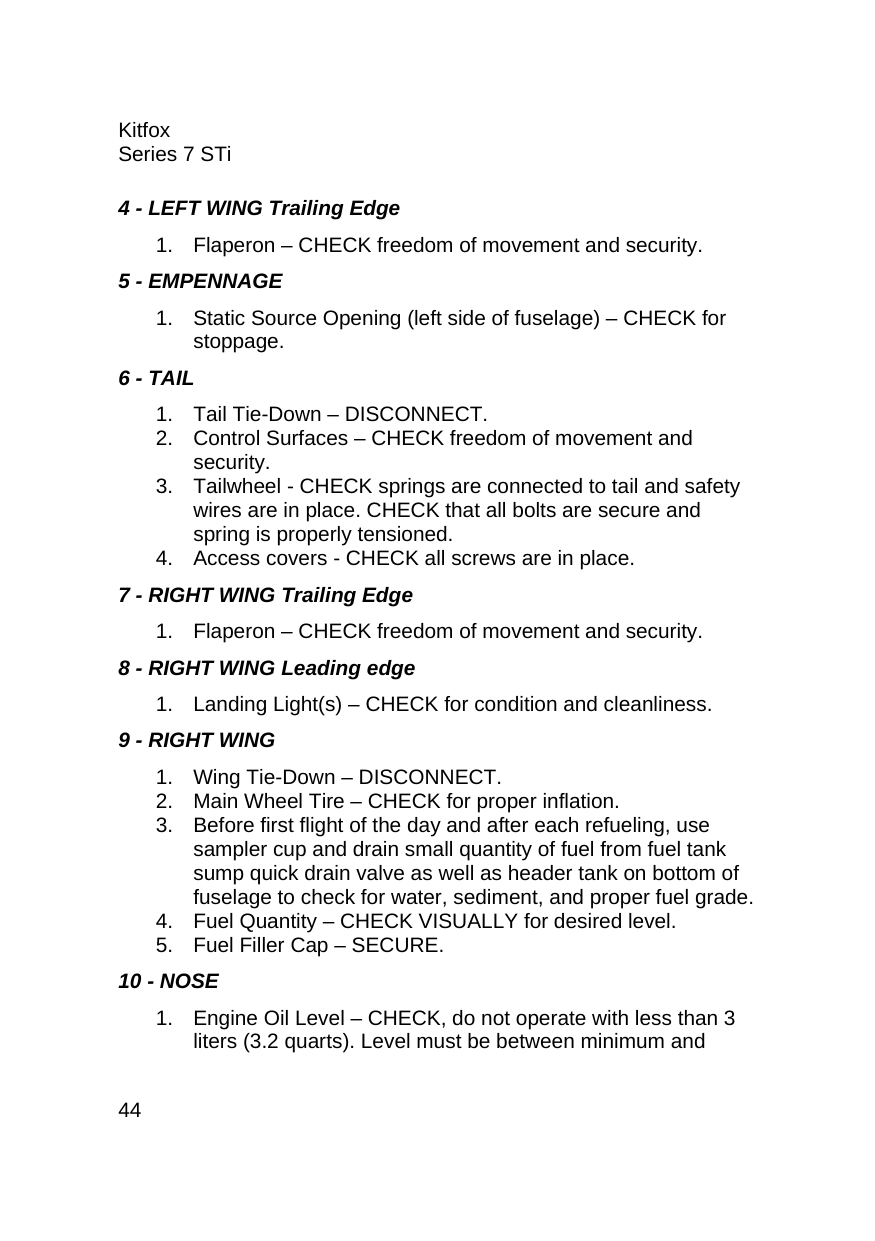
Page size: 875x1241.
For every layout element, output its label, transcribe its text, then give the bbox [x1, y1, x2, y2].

subtitle 4 - LEFT WING Trailing Edge [118, 196, 756, 220]
subtitle 6 - TAIL [118, 366, 756, 390]
subtitle 5 - EMPENNAGE [118, 269, 756, 293]
list Fuel Filler Cap – SECURE. [156, 932, 756, 956]
subtitle 8 - RIGHT WING Leading edge [118, 655, 756, 679]
list Flaperon – CHECK freedom of movement and security. [156, 232, 756, 256]
list Static Source Opening (left side of fuselage) – CHECK for stoppage. [156, 305, 756, 353]
subtitle 9 - RIGHT WING [118, 728, 756, 752]
list Before first flight of the day and after each refueling, use sampler cup and drain small quantity of fuel from fuel tank sump quick drain valve as well as header tank on bottom of fuselage to check for water, sediment, and proper fuel grade. [156, 813, 756, 908]
list Tail Tie-Down – DISCONNECT. [156, 402, 756, 426]
list Flaperon – CHECK freedom of movement and security. [156, 619, 756, 643]
list Tailwheel - CHECK springs are connected to tail and safety wires are in place. CHECK that all bolts are secure and spring is properly tensioned. [156, 474, 756, 546]
list Fuel Quantity – CHECK VISUALLY for desired level. [156, 908, 756, 932]
list Access covers - CHECK all screws are in place. [156, 546, 756, 570]
list Engine Oil Level – CHECK, do not operate with less than 3 liters (3.2 quarts). Level must be between minimum and [156, 1005, 756, 1053]
list Wing Tie-Down – DISCONNECT. [156, 765, 756, 789]
list Landing Light(s) – CHECK for condition and cleanliness. [156, 692, 756, 716]
subtitle 10 - NOSE [118, 969, 756, 993]
subtitle 7 - RIGHT WING Trailing Edge [118, 582, 756, 606]
list Main Wheel Tire – CHECK for proper inflation. [156, 789, 756, 813]
list Control Surfaces – CHECK freedom of movement and security. [156, 426, 756, 474]
